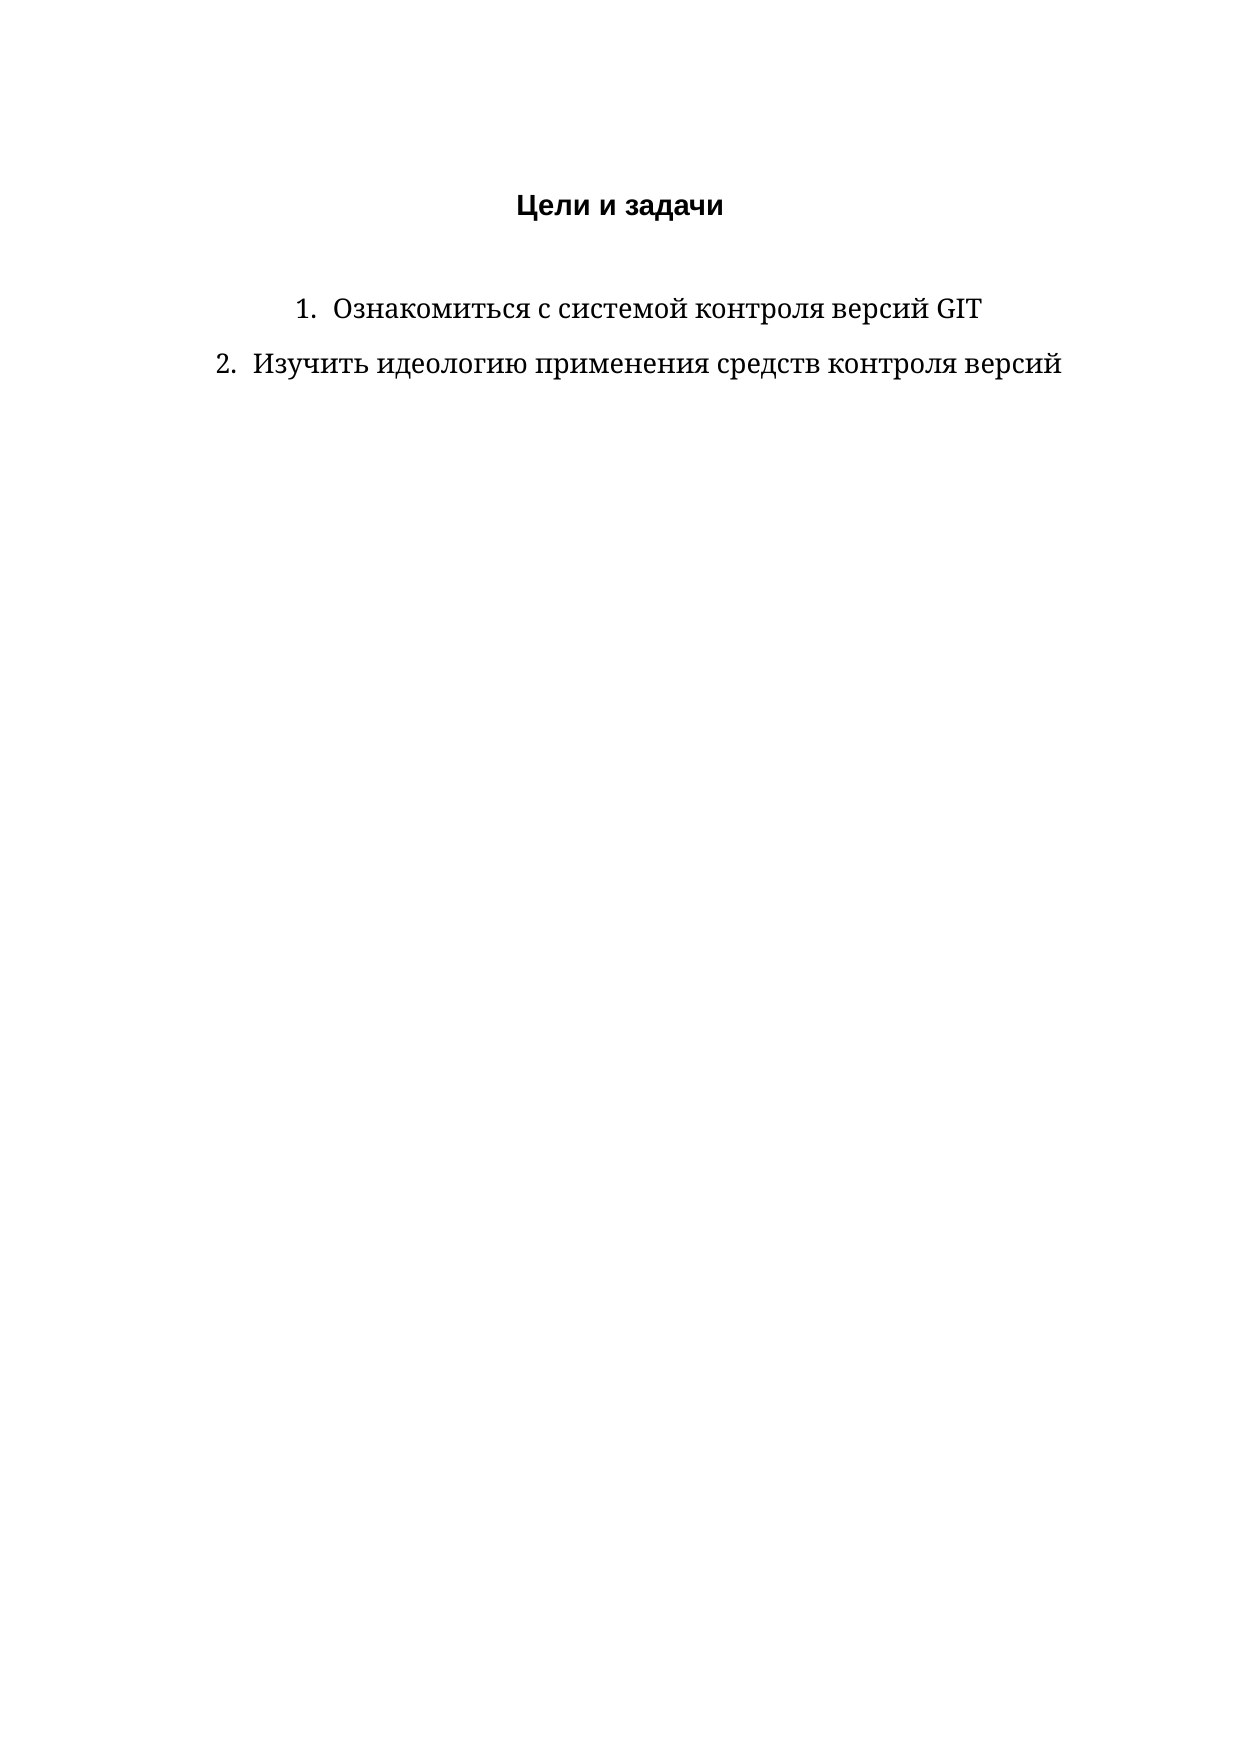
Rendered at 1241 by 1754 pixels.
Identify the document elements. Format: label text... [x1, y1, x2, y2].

list Изучить идеологию применения средств контроля версий [156, 345, 1122, 382]
list Ознакомиться с системой контроля версий GIT [156, 289, 1122, 326]
subtitle Цели и задачи [118, 188, 1122, 222]
